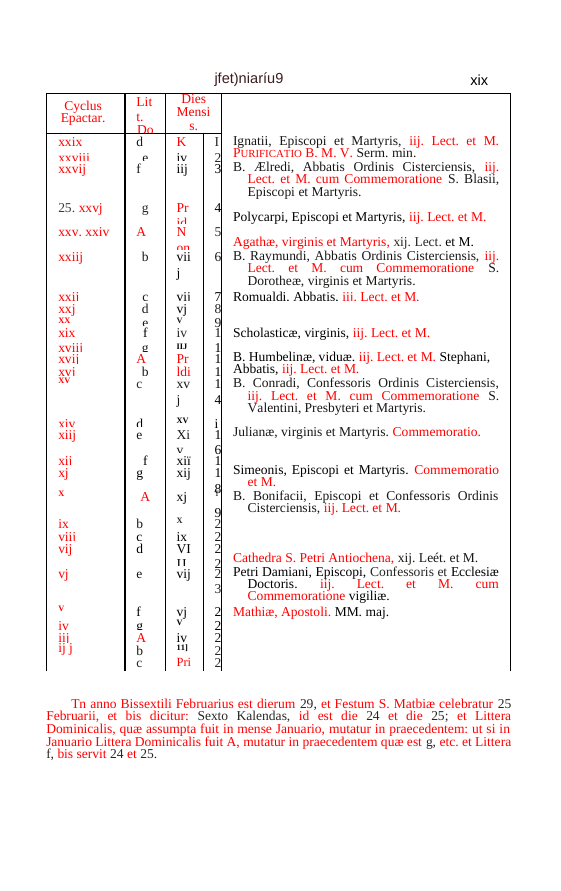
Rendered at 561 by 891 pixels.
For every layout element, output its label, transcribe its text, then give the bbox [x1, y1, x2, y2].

table_cell 13 [204, 363, 221, 376]
table_cell vj [166, 604, 203, 618]
table_cell xvj [47, 363, 124, 376]
table_cell f [126, 453, 165, 465]
table_cell Non. [166, 224, 203, 249]
table_cell vj [47, 566, 124, 604]
table_cell A [126, 224, 165, 249]
table_cell vij [166, 566, 203, 604]
table_cell ix [47, 516, 124, 529]
table_cell c [126, 529, 165, 541]
table_cell xviij [47, 340, 124, 351]
table_cell 27 [204, 643, 221, 655]
table_cell V [166, 315, 203, 325]
table_cell iij [47, 630, 124, 643]
table_cell Polycarpi, Episcopi et Martyris, iij. Lect. et M. [222, 200, 510, 224]
table_cell ldib. [166, 363, 203, 376]
table_cell g [126, 465, 165, 489]
table_cell X [47, 489, 124, 516]
table_header Dies Mensis. [166, 94, 221, 132]
table_cell Ignatii, Episcopi et Martyris, iij. Lect. et M. Purificatio B. M. V. Serm. min. [222, 133, 510, 161]
table_cell 28 [204, 655, 221, 671]
table_cell g [126, 340, 165, 351]
table_cell xxij [47, 288, 124, 301]
table_cell 10 [204, 325, 221, 340]
table_cell [222, 618, 510, 630]
table_cell xxiij [47, 249, 124, 288]
table_cell V [166, 618, 203, 630]
table_cell 2 [204, 150, 221, 161]
table_cell A [126, 489, 165, 516]
table_cell g [126, 200, 165, 224]
table_cell f [126, 325, 165, 340]
table_cell [222, 301, 510, 315]
table_cell e [126, 315, 165, 325]
table_cell Prid. [166, 655, 203, 671]
table_cell B. Conradi, Confessoris Ordinis Cisterciensis, iij. Lect. et M. cum Commemoratione S. Valentini, Presbyteri et Martyris. [222, 376, 510, 415]
table_cell vj [166, 301, 203, 315]
table_cell vij [166, 288, 203, 301]
table_cell vij [47, 541, 124, 566]
text xix [470, 71, 501, 88]
table_cell 18 [204, 465, 221, 489]
table_cell iv [166, 630, 203, 643]
table_cell B. Ælredi, Abbatis Ordinis Cisterciensis, iij. Lect. et M. cum Commemoratione S. Blasii, Episcopi et Martyris. [222, 161, 510, 199]
table_cell [222, 643, 510, 655]
table_cell xiv [47, 415, 124, 426]
table_header Cyclus Epactar. [47, 94, 124, 132]
table_cell 8 [204, 301, 221, 315]
table_cell b [126, 363, 165, 376]
table_cell c [126, 376, 165, 415]
table_cell xxvij [47, 161, 124, 199]
table_cell Agathæ, virginis et Martyris, xij. Lect. et M. [222, 224, 510, 249]
text Tn anno Bissextili Februarius est dierum 29, et Festum S. Matbiæ celebratur 25 Februarii, et bis dicitur: Sexto Kalendas, id est die 24 et die 25; et Littera Dominicalis, quæ assumpta fuit in mense Januario, mutatur in praecedentem: ut si in Januario Littera Domi­nicalis fuit A, mutatur in praecedentem quæ est g, etc. et Littera f, bis servit 24 et 25. [46, 698, 511, 762]
table_cell V [47, 604, 124, 618]
subtitle jfet)niaríu9 [46, 69, 511, 86]
table_cell xxix [47, 134, 124, 149]
table_cell xij [47, 453, 124, 465]
table_cell Petri Damiani, Episcopi, Confessoris et Ecclesiæ Doctoris. iij. Lect. et M. cum Commemoratione vigiliæ. [222, 566, 510, 604]
table_cell 20 [204, 516, 221, 529]
table_cell Mathiæ, Apostoli. MM. maj. [222, 604, 510, 618]
table_cell [222, 340, 510, 351]
table_cell A [126, 630, 165, 643]
table_cell d [126, 301, 165, 315]
table_cell viij [166, 249, 203, 288]
table_header Litt. Dom. [126, 94, 165, 132]
table_cell xvij [47, 351, 124, 363]
table_cell VIIJ [166, 541, 203, 566]
table_cell A [126, 351, 165, 363]
table_cell Scholasticæ, virginis, iij. Lect. et M. [222, 325, 510, 340]
table_cell B. Raymundi, Abbatis Ordinis Cisterciensis, iij. Lect. et M. cum Commemoratione S. Dorotheæ, virginis et Martyris. [222, 249, 510, 288]
table_cell g [126, 618, 165, 630]
table_cell xiïj [166, 453, 203, 465]
table_cell c [126, 655, 165, 671]
table_cell 24 [204, 604, 221, 618]
table_cell 4 [204, 200, 221, 224]
table_cell iv [47, 618, 124, 630]
table_cell 11] [166, 643, 203, 655]
table_cell d [126, 134, 165, 149]
table_cell [222, 630, 510, 643]
table_cell Romualdi, Abbatis, iij. Lect. et M. [222, 288, 510, 301]
table_cell [222, 655, 510, 671]
table_cell xxj [47, 301, 124, 315]
table_cell XV [47, 376, 124, 415]
table_cell Xiv [166, 426, 203, 453]
table_cell e [126, 150, 165, 161]
table_cell Cathedra S. Petri Antiochena, xij. Leét. et M. [222, 541, 510, 566]
table_cell iij [166, 161, 203, 199]
table_header [222, 94, 510, 132]
table_cell xix [47, 325, 124, 340]
table_cell xxviij [47, 150, 124, 161]
table_cell Prid. [166, 200, 203, 224]
table_cell viij [47, 529, 124, 541]
table_cell 7 [204, 288, 221, 301]
table_cell iv [166, 150, 203, 161]
table_cell xij [166, 465, 203, 489]
table_cell XX [47, 315, 124, 325]
table_cell 21 [204, 529, 221, 541]
table_cell B. Bonifacii, Episcopi et Confessoris Ordinis Cisterciensis, iij. Lect. et M. [222, 489, 510, 516]
table_cell 25. xxvj [47, 200, 124, 224]
table_cell XV [166, 415, 203, 426]
table_cell b [126, 516, 165, 529]
table_cell e [126, 566, 165, 604]
table_cell X [166, 516, 203, 529]
table_cell ij j [47, 643, 124, 671]
table_cell xxv. xxiv [47, 224, 124, 249]
table_cell 9 [204, 315, 221, 325]
table_cell B. Humbelinæ, viduæ. iij. Lect. et M. Stephani, Abbatis, iij. Lect. et M. [222, 351, 510, 376]
table_cell [222, 415, 510, 426]
table_cell Julianæ, virginis et Martyris. Commemo­ratio. [222, 426, 510, 453]
table_cell [222, 453, 510, 465]
table_cell ix [166, 529, 203, 541]
table_cell f [126, 604, 165, 618]
table_cell 16 [204, 426, 221, 453]
table_cell d [126, 541, 165, 566]
table_cell xvj [166, 376, 203, 415]
table_cell 25 [204, 618, 221, 630]
table_cell Kal. [166, 134, 203, 149]
table_cell 23 [204, 566, 221, 604]
table_cell [222, 529, 510, 541]
table_cell c [126, 288, 165, 301]
table_cell b [126, 249, 165, 288]
table_cell T9 [204, 489, 221, 516]
table_cell 26 [204, 630, 221, 643]
table_cell xiij [47, 426, 124, 453]
table_cell 3 [204, 161, 221, 199]
table_cell 11 [204, 340, 221, 351]
table_cell i5 [204, 415, 221, 426]
table_cell 12 [204, 351, 221, 363]
table_cell d [126, 415, 165, 426]
table_cell IIJ [166, 340, 203, 351]
table_cell xj [166, 489, 203, 516]
table_cell 6 [204, 249, 221, 288]
table_cell [222, 315, 510, 325]
table_cell b [126, 643, 165, 655]
table_cell e [126, 426, 165, 453]
table_cell Simeonis, Episcopi et Martyris. Commemo­ratio et M. [222, 465, 510, 489]
table_cell Prid. [166, 351, 203, 363]
table_cell I [204, 134, 221, 149]
table_cell f [126, 161, 165, 199]
table_cell iv [166, 325, 203, 340]
table_cell [222, 516, 510, 529]
table_cell xj [47, 465, 124, 489]
table_cell 14 [204, 376, 221, 415]
table_cell 17 [204, 453, 221, 465]
table_cell 22 [204, 541, 221, 566]
table_cell 5 [204, 224, 221, 249]
